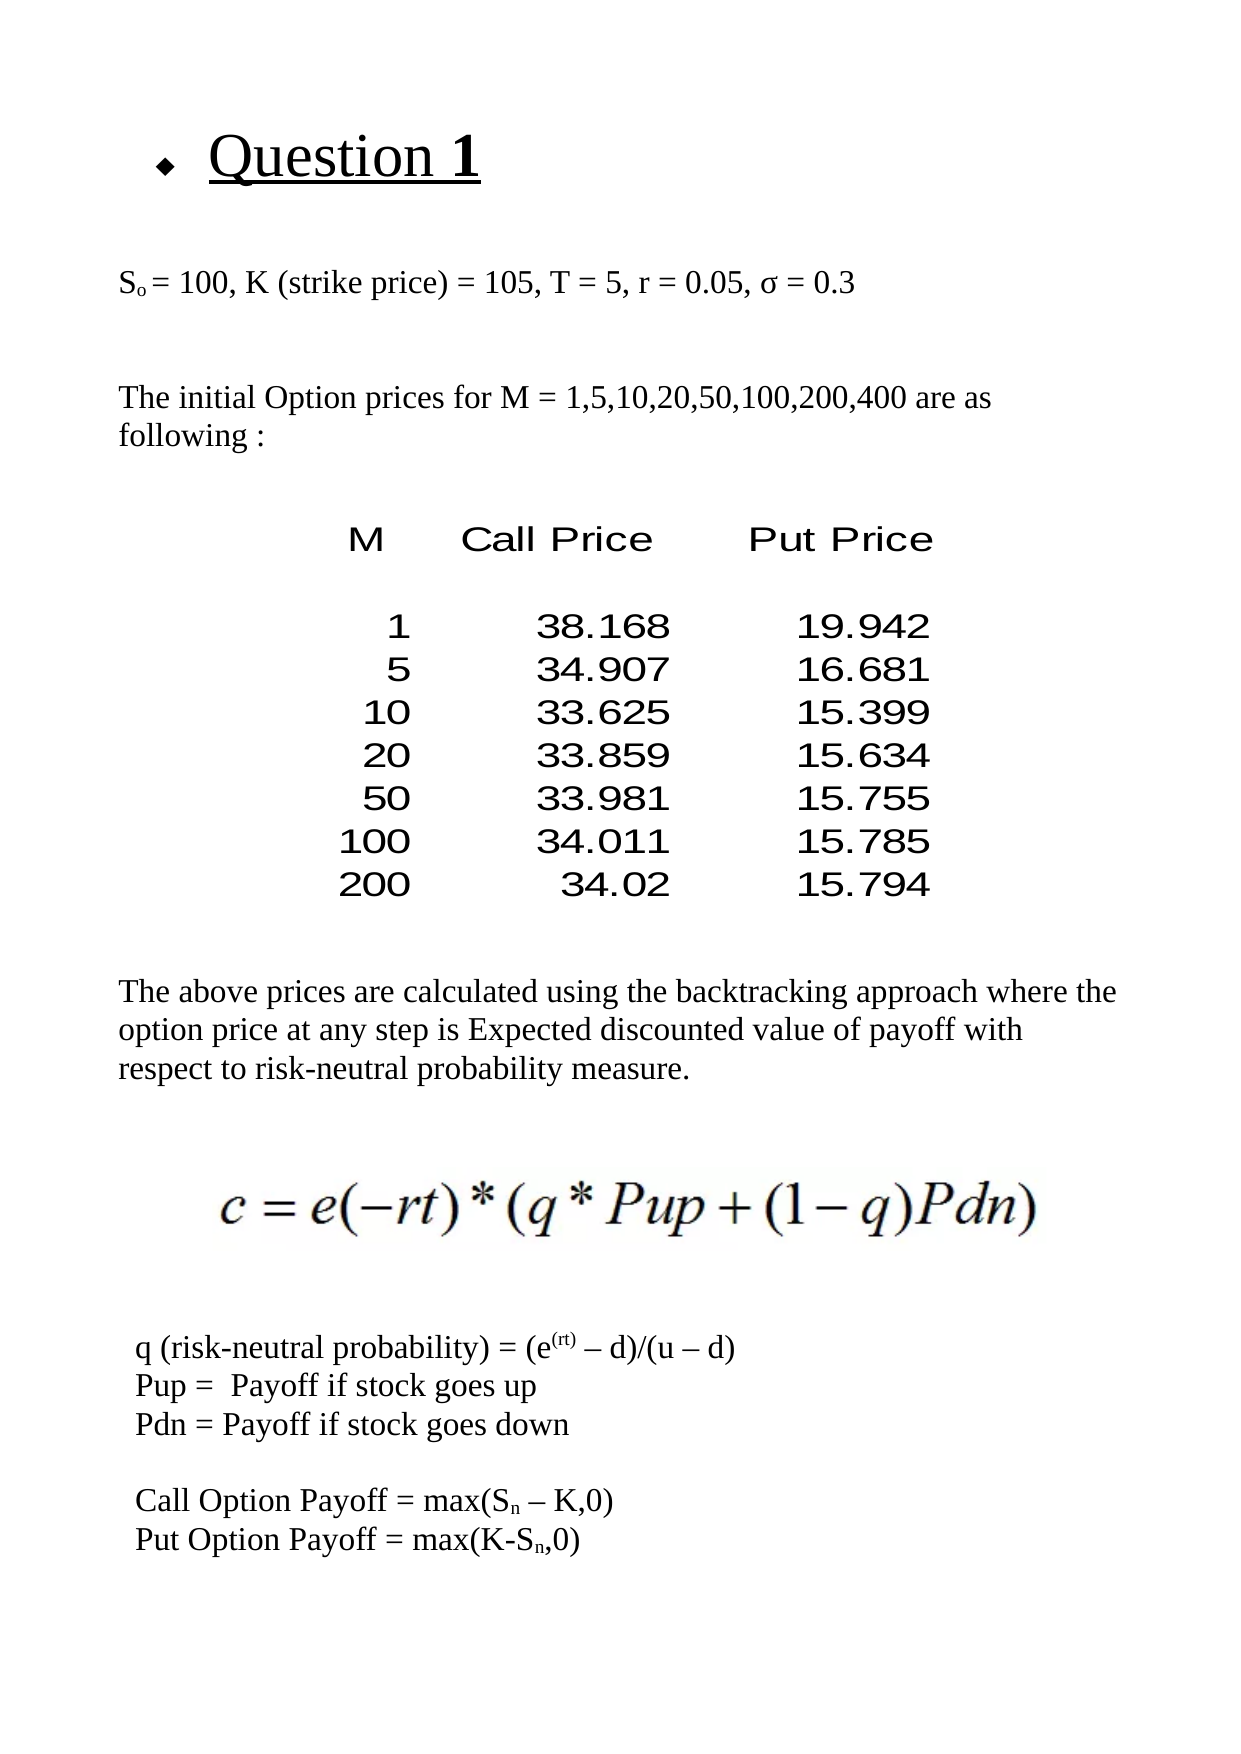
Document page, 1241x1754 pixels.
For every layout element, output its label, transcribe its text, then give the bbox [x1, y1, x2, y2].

text Put Option Payoff = max(K-Sn,0) [118, 1519, 1122, 1557]
text Pdn = Payoff if stock goes down [118, 1404, 1122, 1442]
list Question 1 [156, 118, 1122, 190]
text The above prices are calculated using the backtracking approach where the option price at any step is Expected discounted value of payoff with respect to risk-neutral probability measure. [118, 971, 1122, 1086]
text The initial Option prices for M = 1,5,10,20,50,100,200,400 are as following : [118, 377, 1122, 454]
text So = 100, K (strike price) = 105, T = 5, r = 0.05, σ = 0.3 [118, 262, 1122, 300]
picture [212, 1167, 1047, 1251]
text Call Option Payoff = max(Sn – K,0) [118, 1481, 1122, 1519]
text q (risk-neutral probability) = (e(rt) – d)/(u – d) [118, 1327, 1122, 1366]
text Pup = Payoff if stock goes up [118, 1366, 1122, 1404]
